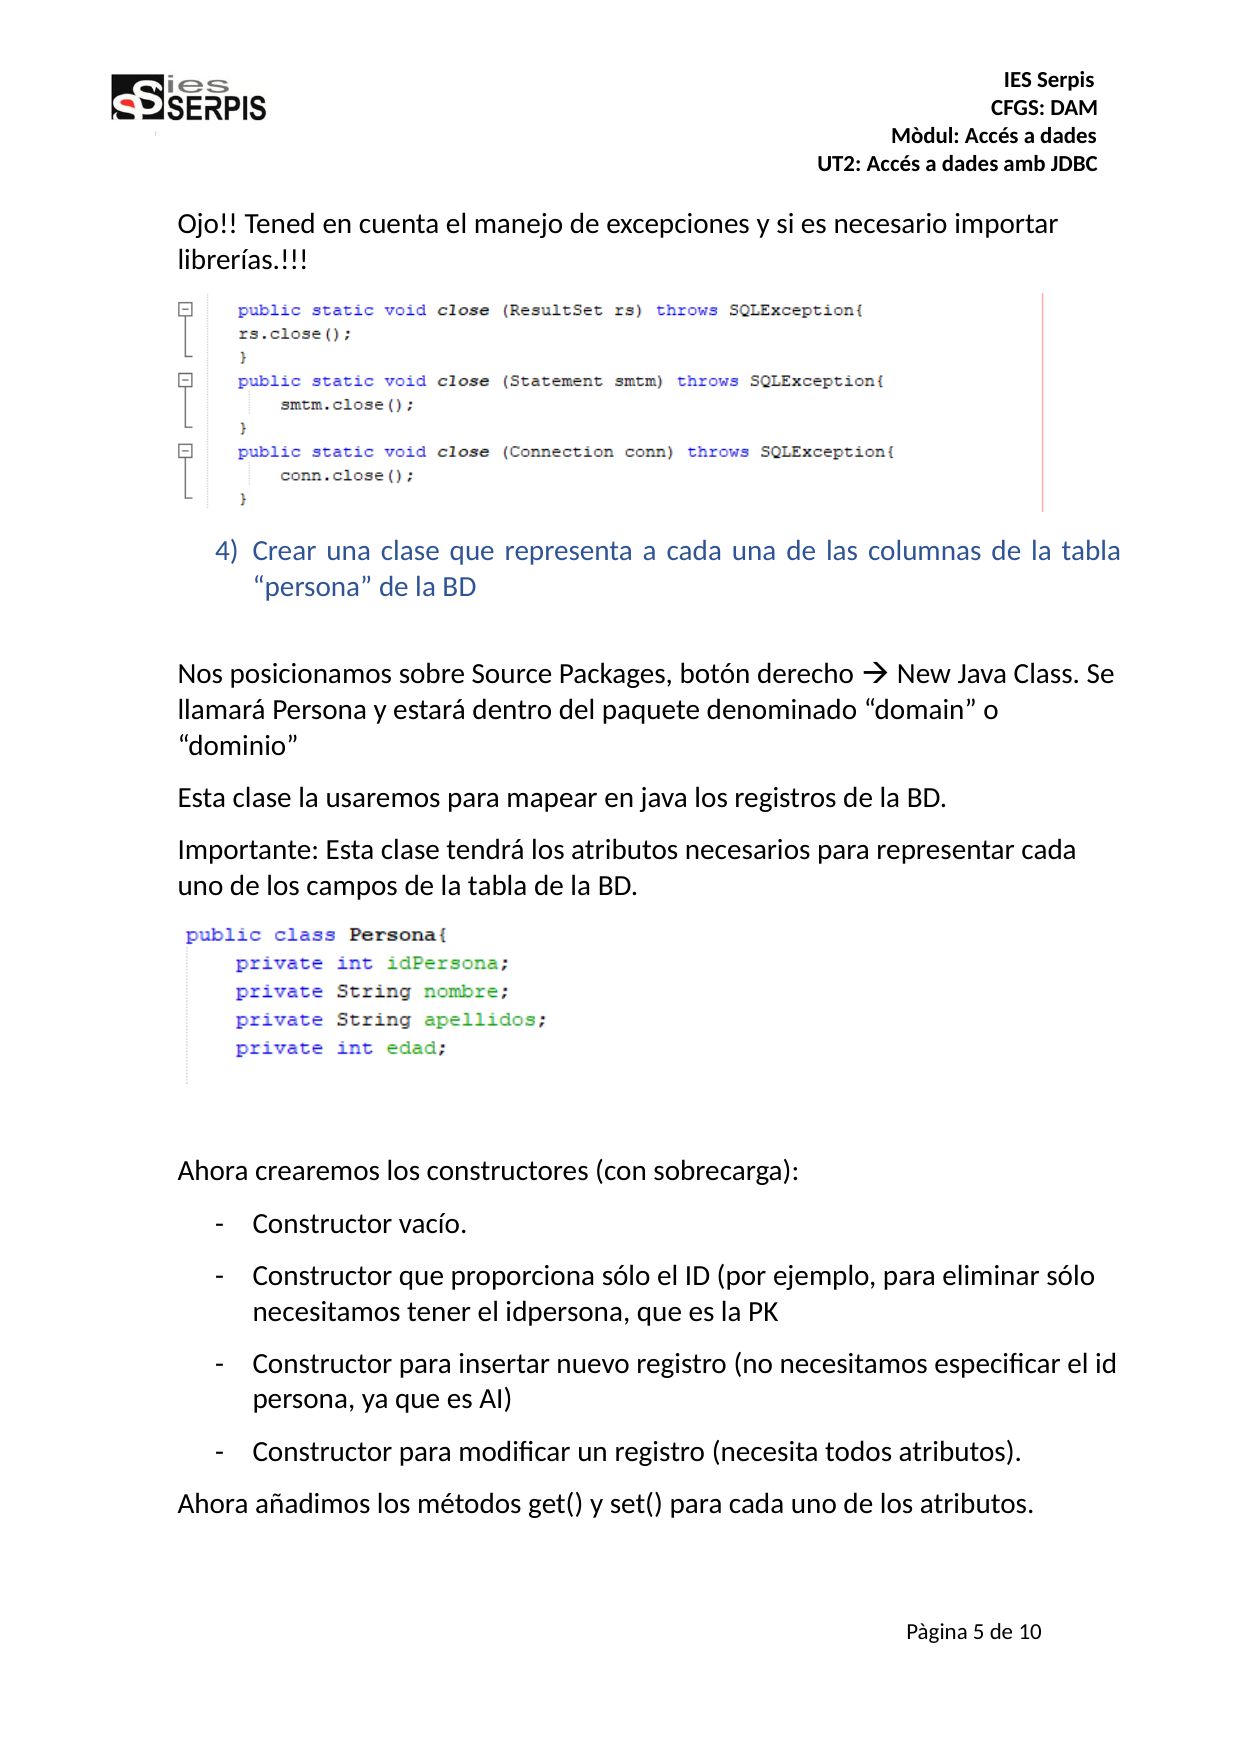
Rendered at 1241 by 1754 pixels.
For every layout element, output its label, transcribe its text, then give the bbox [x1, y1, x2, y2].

list Constructor para insertar nuevo registro (no necesitamos especificar el id persona, ya que es AI) [215, 1345, 1122, 1416]
list Constructor que proporciona sólo el ID (por ejemplo, para eliminar sólo necesitamos tener el idpersona, que es la PK [215, 1257, 1122, 1328]
text Ahora añadimos los métodos get() y set() para cada uno de los atributos. [177, 1485, 1122, 1521]
text Ojo!! Tened en cuenta el manejo de excepciones y si es necesario importar librerías.!!! [177, 206, 1122, 277]
subtitle Crear una clase que representa a cada una de las columnas de la tabla “persona” de la BD [215, 532, 1122, 603]
text Nos posicionamos sobre Source Packages, botón derecho  New Java Class. Se llamará Persona y estará dentro del paquete denominado “domain” o “dominio” [177, 656, 1122, 762]
text Esta clase la usaremos para mapear en java los registros de la BD. [177, 779, 1122, 815]
list Constructor para modificar un registro (necesita todos atributos). [215, 1433, 1122, 1468]
list Constructor vacío. [215, 1205, 1122, 1240]
text Ahora crearemos los constructores (con sobrecarga): [177, 1152, 1122, 1188]
text Importante: Esta clase tendrá los atributos necesarios para representar cada uno de los campos de la tabla de la BD. [177, 831, 1122, 903]
